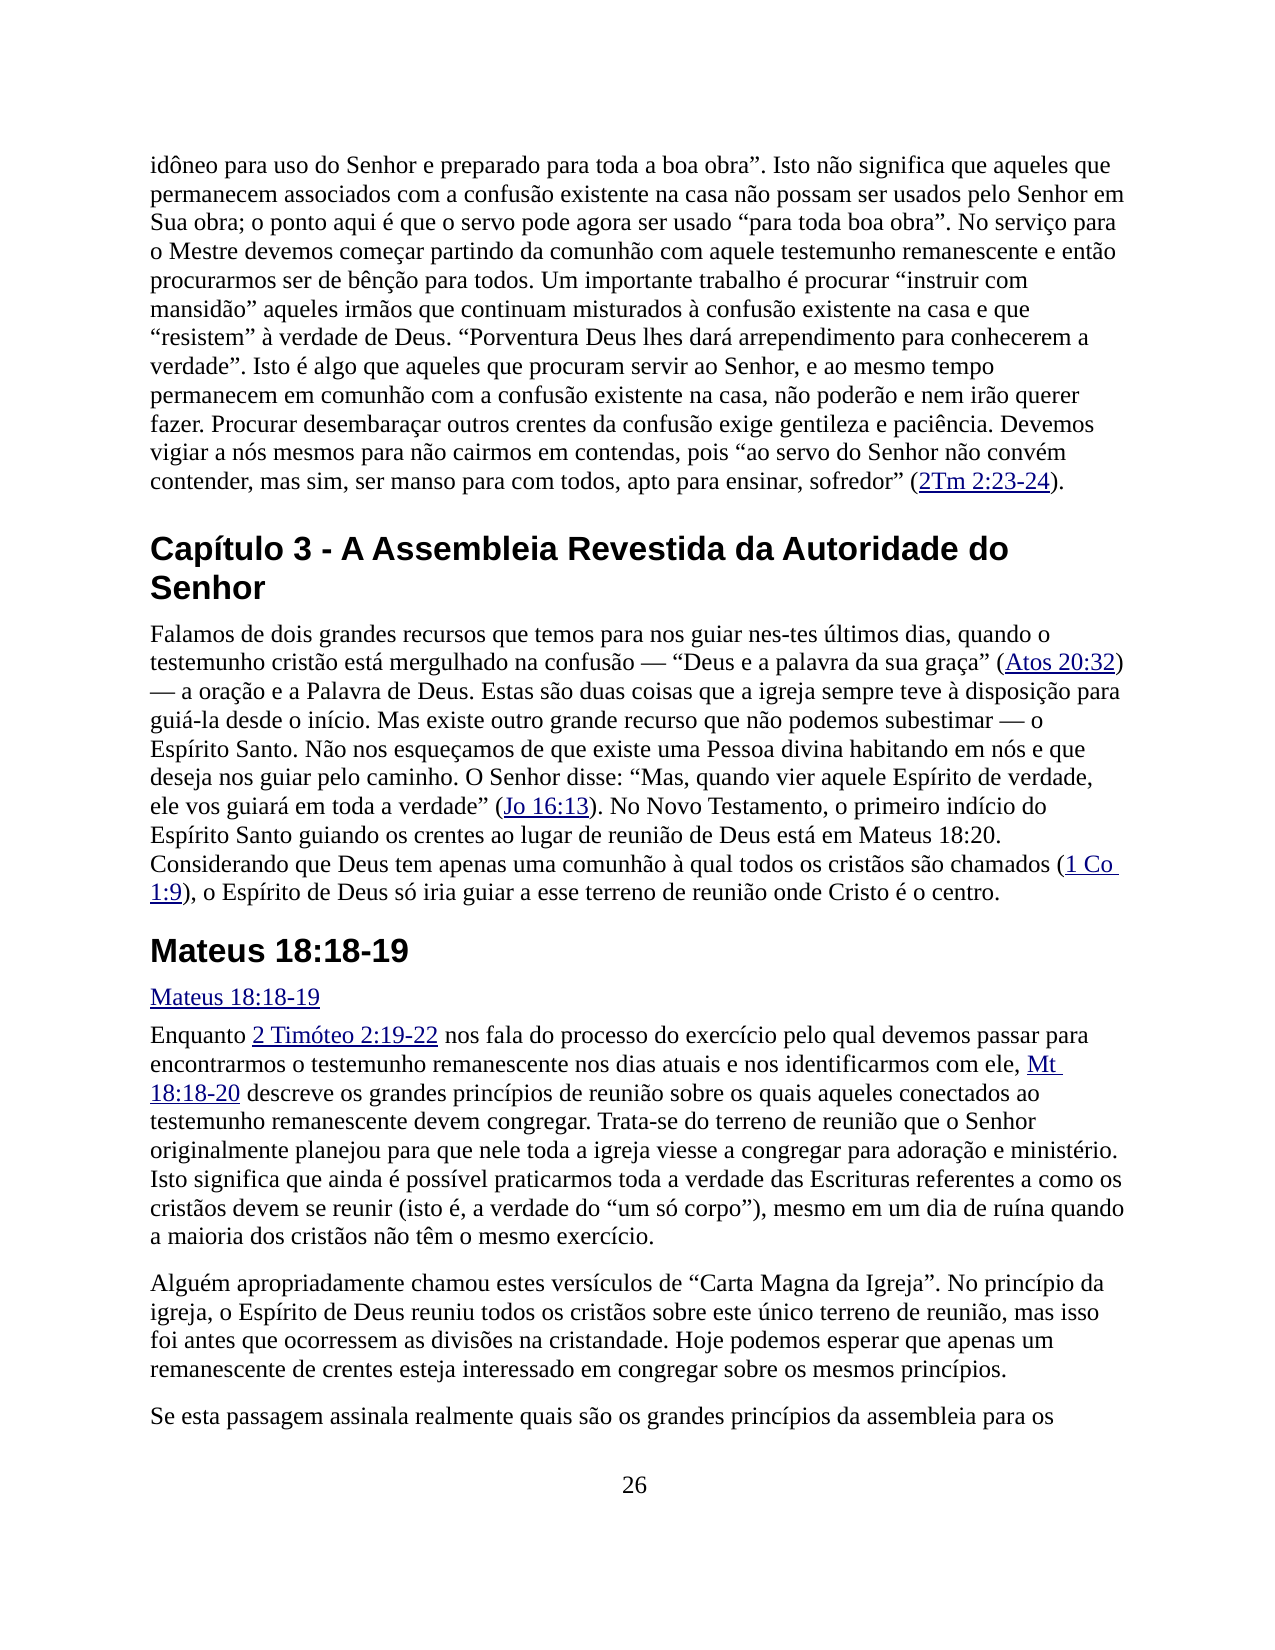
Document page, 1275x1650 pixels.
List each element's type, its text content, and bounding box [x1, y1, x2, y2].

text Alguém apropriadamente chamou estes versículos de “Carta Magna da Igreja”. No princípio da igreja, o Espírito de Deus reuniu todos os cristãos sobre este único terreno de reunião, mas isso foi antes que ocorressem as divisões na cristandade. Hoje podemos esperar que apenas um remanescente de crentes esteja interessado em congregar sobre os mesmos princípios. [150, 1268, 1125, 1383]
text Mateus 18:18-19 [150, 982, 1125, 1011]
text Enquanto 2 Timóteo 2:19-22 nos fala do processo do exercício pelo qual devemos passar para encontrarmos o testemunho remanescente nos dias atuais e nos identificarmos com ele, Mt 18:18-20 descreve os grandes princípios de reunião sobre os quais aqueles conectados ao testemunho remanescente devem congregar. Trata-se do terreno de reunião que o Senhor originalmente planejou para que nele toda a igreja viesse a congregar para adoração e ministério. Isto significa que ainda é possível praticarmos toda a verdade das Escrituras referentes a como os cristãos devem se reunir (isto é, a verdade do “um só corpo”), mesmo em um dia de ruína quando a maioria dos cristãos não têm o mesmo exercício. [150, 1020, 1125, 1250]
text Falamos de dois grandes recursos que temos para nos guiar nes-tes últimos dias, quando o testemunho cristão está mergulhado na confusão — “Deus e a palavra da sua graça” (Atos 20:32) — a oração e a Palavra de Deus. Estas são duas coisas que a igreja sempre teve à disposição para guiá-la desde o início. Mas existe outro grande recurso que não podemos subestimar — o Espírito Santo. Não nos esqueçamos de que existe uma Pessoa divina habitando em nós e que deseja nos guiar pelo caminho. O Senhor disse: “Mas, quando vier aquele Espírito de verdade, ele vos guiará em toda a verdade” (Jo 16:13). No Novo Testamento, o primeiro indício do Espírito Santo guiando os crentes ao lugar de reunião de Deus está em Mateus 18:20. Considerando que Deus tem apenas uma comunhão à qual todos os cristãos são chamados (1 Co 1:9), o Espírito de Deus só iria guiar a esse terreno de reunião onde Cristo é o centro. [150, 619, 1125, 906]
text idôneo para uso do Senhor e preparado para toda a boa obra”. Isto não significa que aqueles que permanecem associados com a confusão existente na casa não possam ser usados pelo Senhor em Sua obra; o ponto aqui é que o servo pode agora ser usado “para toda boa obra”. No serviço para o Mestre devemos começar partindo da comunhão com aquele testemunho remanescente e então procurarmos ser de bênção para todos. Um importante trabalho é procurar “instruir com mansidão” aqueles irmãos que continuam misturados à confusão existente na casa e que “resistem” à verdade de Deus. “Porventura Deus lhes dará arrependimento para conhecerem a verdade”. Isto é algo que aqueles que procuram servir ao Senhor, e ao mesmo tempo permanecem em comunhão com a confusão existente na casa, não poderão e nem irão querer fazer. Procurar desembaraçar outros crentes da confusão exige gentileza e paciência. Devemos vigiar a nós mesmos para não cairmos em contendas, pois “ao servo do Senhor não convém contender, mas sim, ser manso para com todos, apto para ensinar, sofredor” (2Tm 2:23-24). [150, 150, 1125, 495]
subtitle Capítulo 3 - A Assembleia Revestida da Autoridade do Senhor [150, 529, 1125, 606]
text Se esta passagem assinala realmente quais são os grandes princípios da assembleia para os [150, 1401, 1125, 1430]
subtitle Mateus 18:18-19 [150, 931, 1125, 970]
